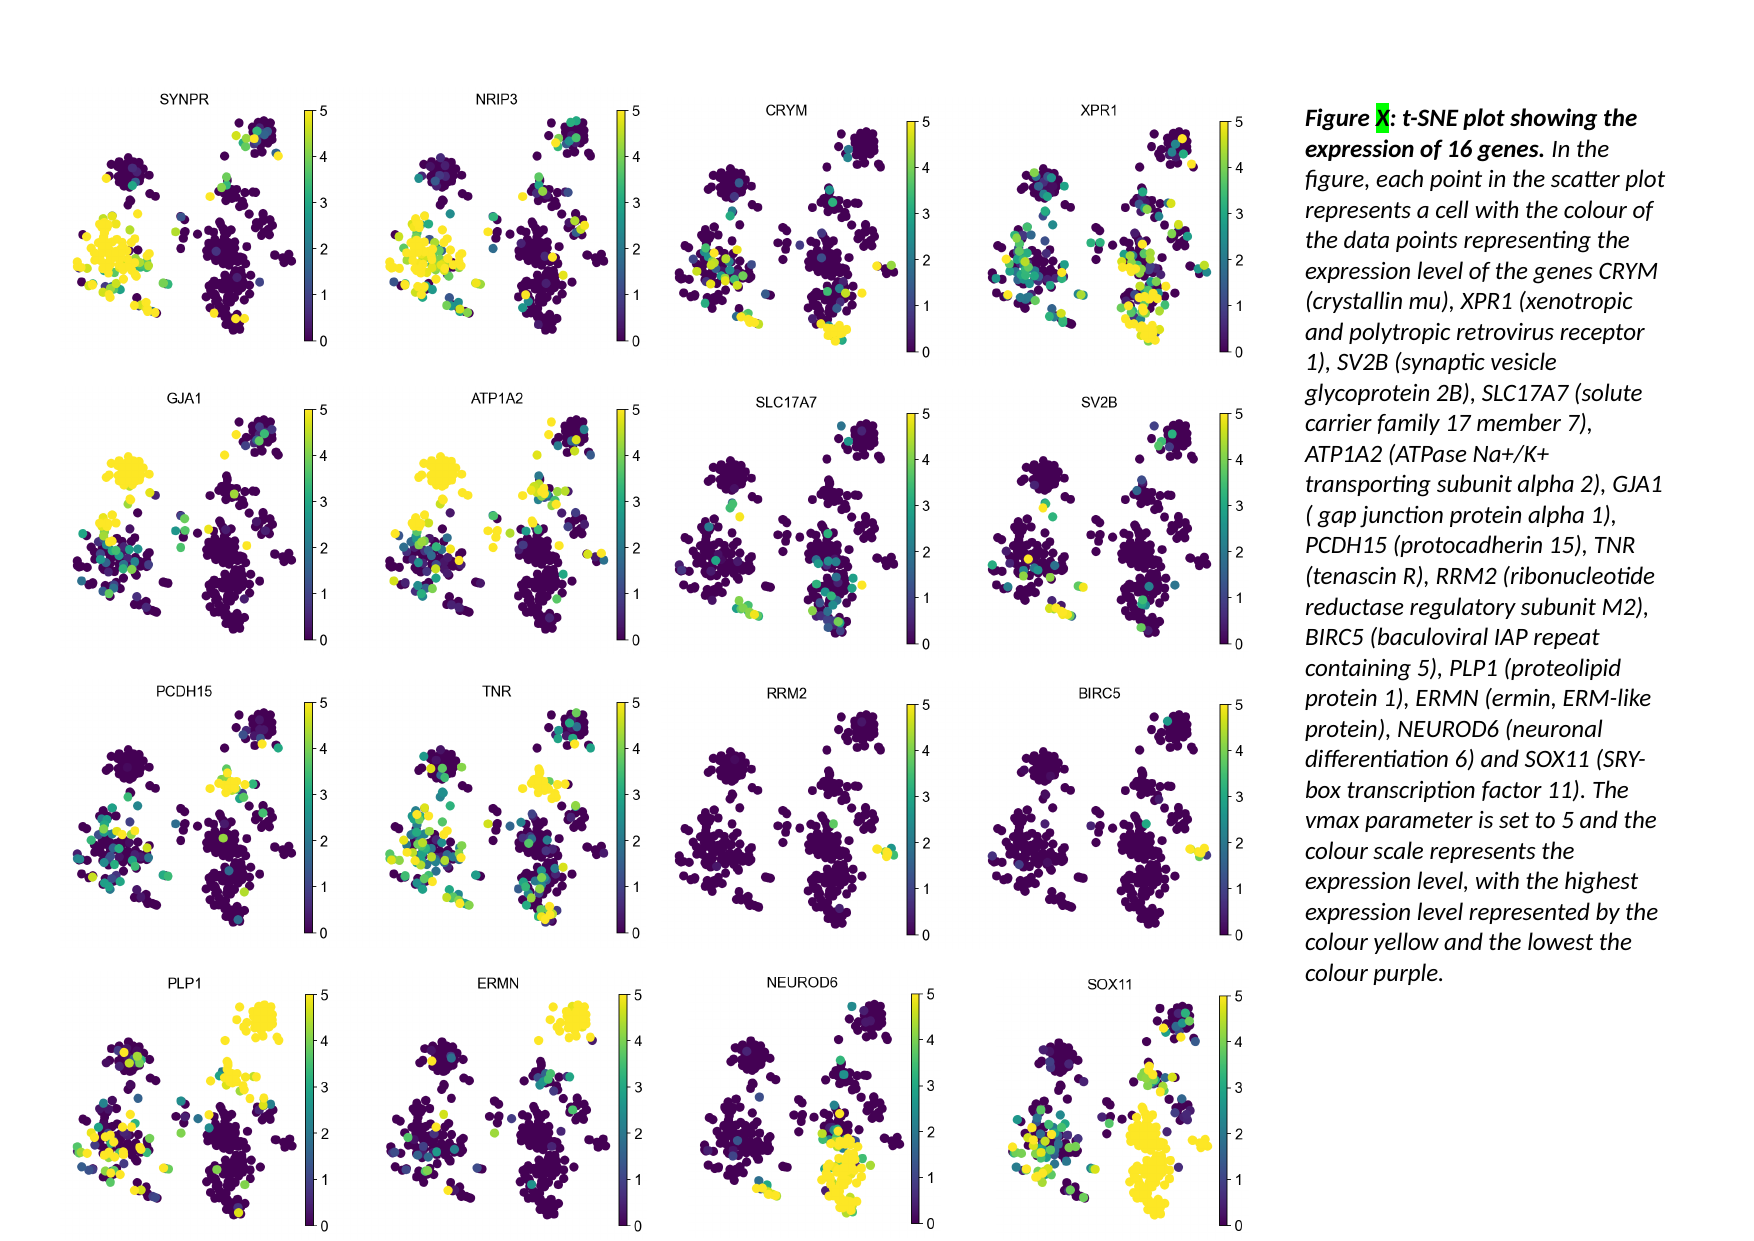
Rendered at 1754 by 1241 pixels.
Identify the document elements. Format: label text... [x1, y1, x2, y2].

picture [678, 397, 1250, 659]
picture [678, 688, 1250, 950]
picture [77, 687, 647, 948]
picture [678, 105, 1250, 367]
picture [76, 94, 647, 356]
picture [1003, 979, 1250, 1241]
picture [695, 977, 942, 1239]
picture [76, 978, 648, 1241]
picture [76, 393, 647, 655]
text Figure X: t-SNE plot showing the expression of 16 genes. In the figure, each point in the scatter plot represents a cell with the colour of the data points representing the expression level of the genes CRYM (crystallin mu), XPR1 (xenotropic and polytropic retrovirus receptor 1), SV2B (synaptic vesicle glycoprotein 2B), SLC17A7 (solute carrier family 17 member 7), ATP1A2 (ATPase Na+/K+ transporting subunit alpha 2), GJA1 ( gap junction protein alpha 1), PCDH15 (protocadherin 15), TNR (tenascin R), RRM2 (ribonucleotide reductase regulatory subunit M2), BIRC5 (baculoviral IAP repeat containing 5), PLP1 (proteolipid protein 1), ERMN (ermin, ERM-like protein), NEUROD6 (neuronal differentiation 6) and SOX11 (SRY-box transcription factor 11). The vmax parameter is set to 5 and the colour scale represents the expression level, with the highest expression level represented by the colour yellow and the lowest the colour purple. [1305, 102, 1673, 987]
